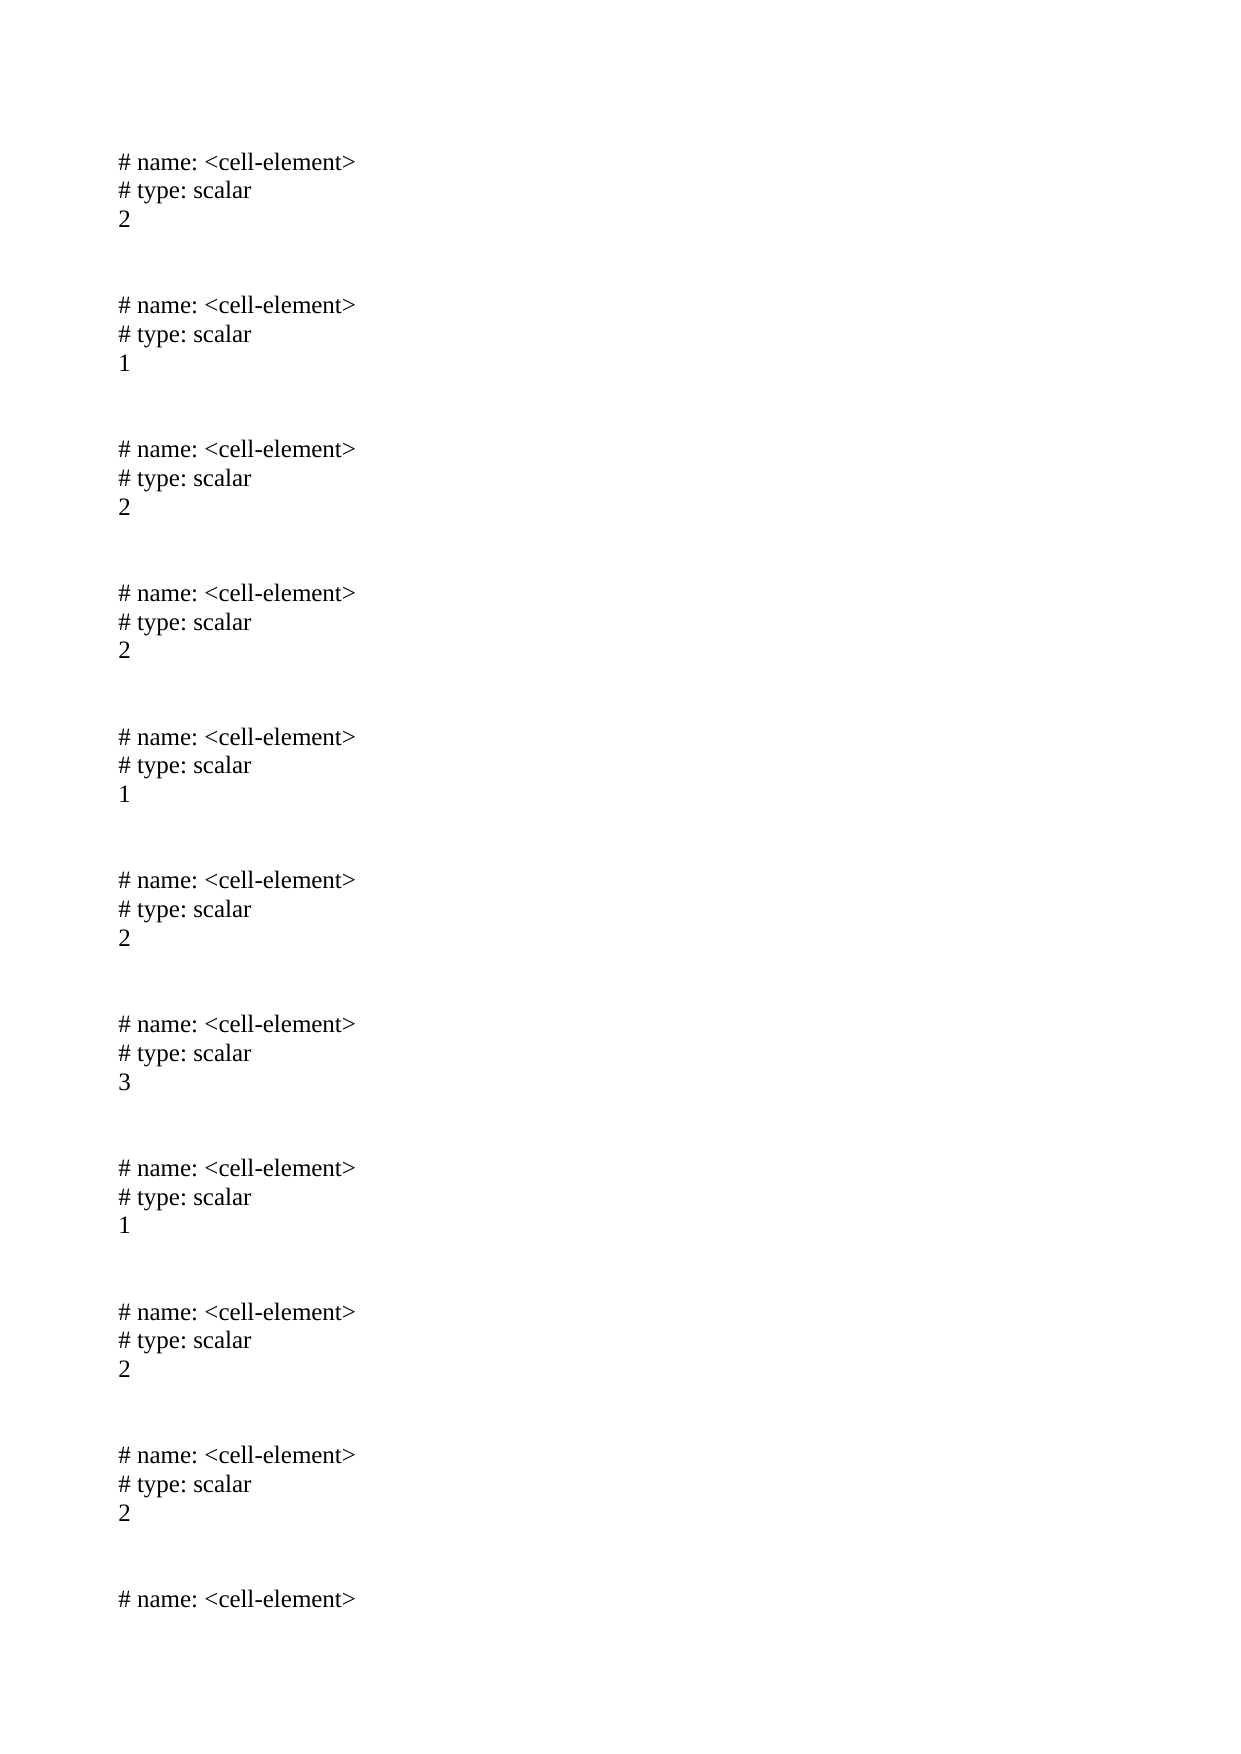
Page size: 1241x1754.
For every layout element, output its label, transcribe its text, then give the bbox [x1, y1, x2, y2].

text 1 [118, 1211, 1122, 1239]
text # type: scalar [118, 176, 1122, 204]
text # name: <cell-element> [118, 1297, 1122, 1326]
text # type: scalar [118, 319, 1122, 348]
text # type: scalar [118, 1326, 1122, 1354]
text # type: scalar [118, 1038, 1122, 1067]
text # type: scalar [118, 607, 1122, 636]
text # name: <cell-element> [118, 147, 1122, 176]
text # type: scalar [118, 894, 1122, 923]
text # name: <cell-element> [118, 1009, 1122, 1038]
text 3 [118, 1067, 1122, 1096]
text 2 [118, 636, 1122, 664]
text 1 [118, 779, 1122, 808]
text # name: <cell-element> [118, 1584, 1122, 1613]
text # name: <cell-element> [118, 1441, 1122, 1469]
text 2 [118, 923, 1122, 952]
text # name: <cell-element> [118, 722, 1122, 751]
text 2 [118, 204, 1122, 233]
text 1 [118, 348, 1122, 377]
text # type: scalar [118, 751, 1122, 779]
text 2 [118, 1498, 1122, 1527]
text # name: <cell-element> [118, 866, 1122, 894]
text 2 [118, 1354, 1122, 1383]
text # name: <cell-element> [118, 291, 1122, 319]
text # name: <cell-element> [118, 1153, 1122, 1182]
text # type: scalar [118, 1182, 1122, 1211]
text # type: scalar [118, 1469, 1122, 1498]
text # type: scalar [118, 463, 1122, 492]
text 2 [118, 492, 1122, 521]
text # name: <cell-element> [118, 578, 1122, 607]
text # name: <cell-element> [118, 434, 1122, 463]
